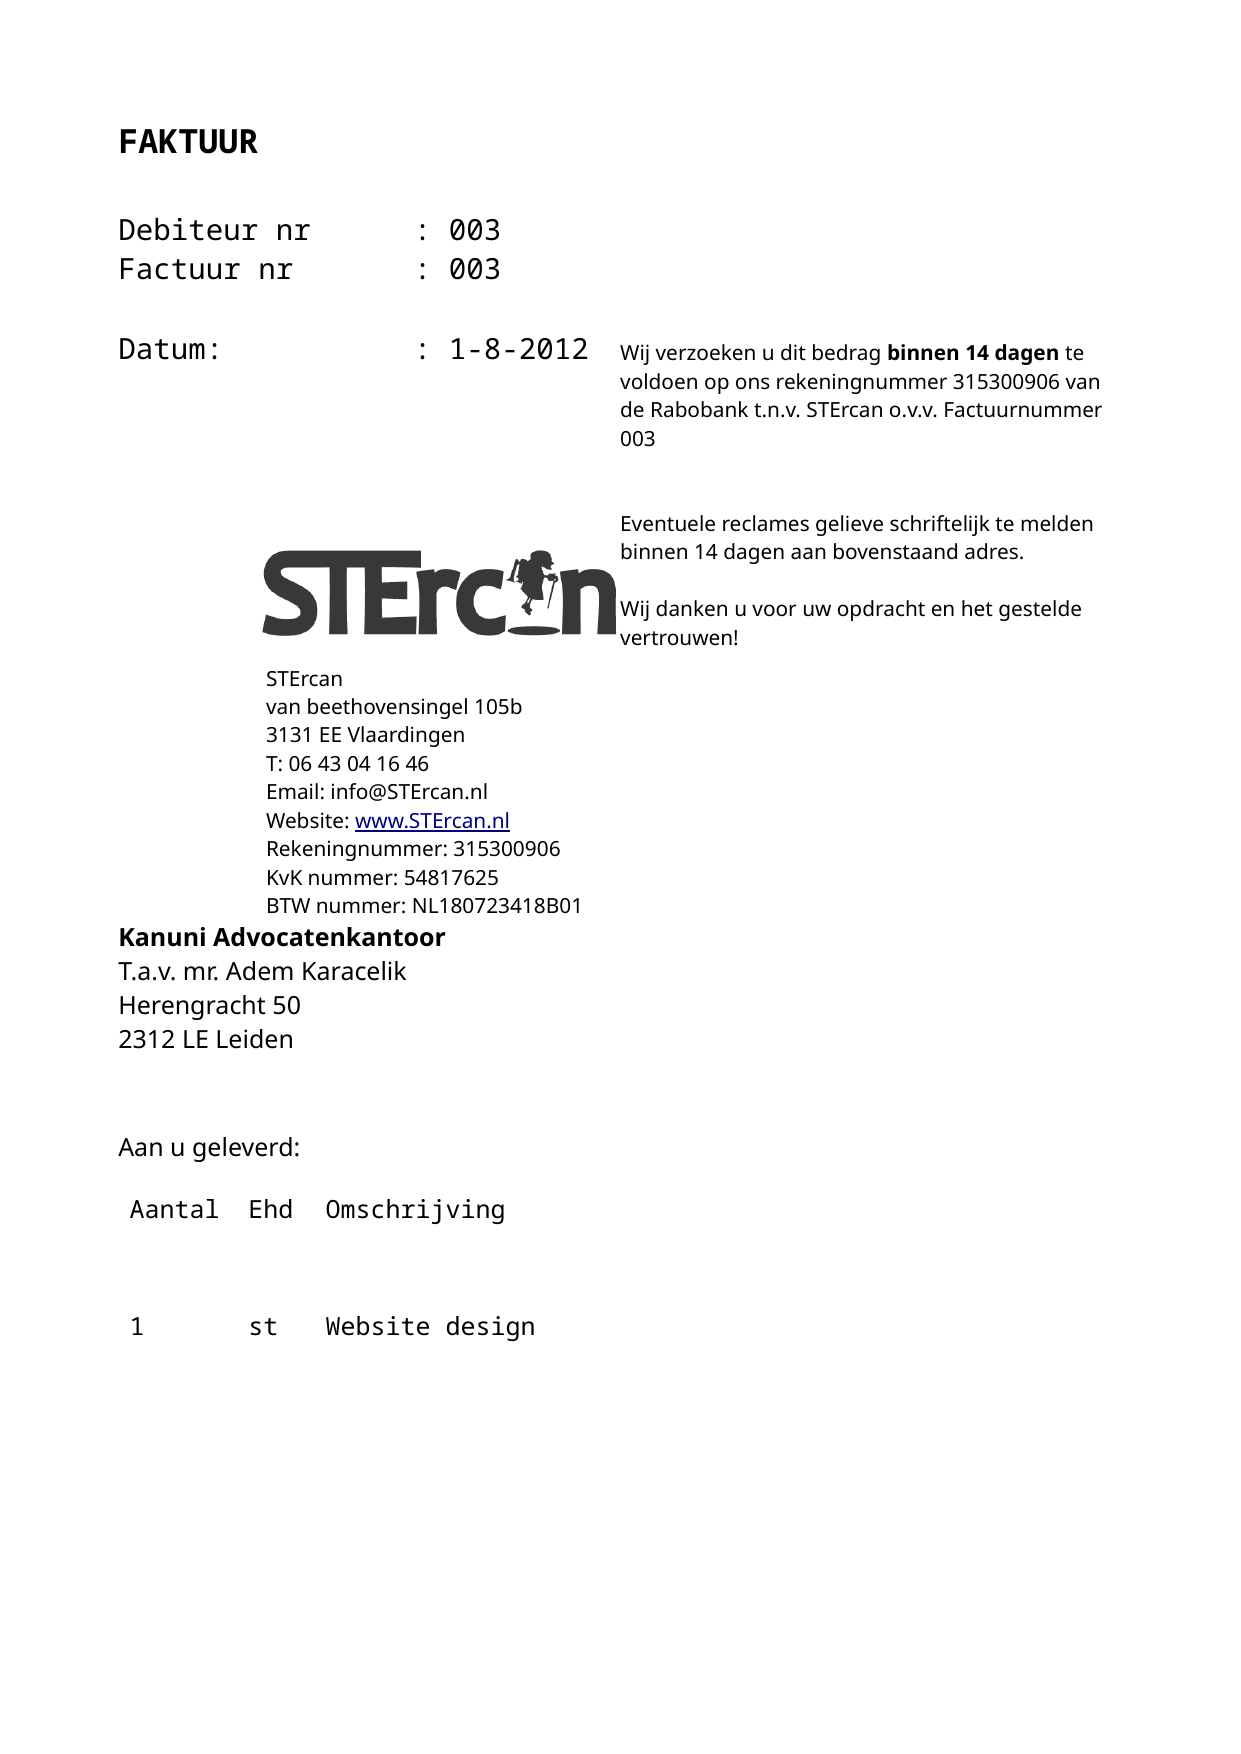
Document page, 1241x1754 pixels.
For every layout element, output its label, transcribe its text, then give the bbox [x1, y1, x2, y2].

table_cell [314, 1355, 620, 1401]
table_cell [237, 1262, 314, 1308]
table_cell [118, 1541, 237, 1587]
table_cell [118, 1401, 237, 1448]
table_cell [314, 1541, 620, 1587]
table_cell [816, 118, 1240, 165]
table_cell [118, 1355, 237, 1401]
table_cell [237, 1541, 314, 1587]
table_cell [118, 1262, 237, 1308]
text Aan u geleverd: [118, 1130, 620, 1164]
table_cell [816, 258, 1240, 304]
table_cell [314, 1588, 620, 1634]
text Kanuni Advocatenkantoor [118, 920, 620, 954]
table_cell [118, 1588, 237, 1634]
table_cell Website design [314, 1308, 620, 1355]
table_cell st [237, 1308, 314, 1355]
table_cell [739, 118, 816, 165]
table_cell [118, 1494, 237, 1541]
text Wij verzoeken u dit bedrag binnen 14 dagen te voldoen op ons rekeningnummer 315300906 van de Rabobank t.n.v. STErcan o.v.v. Factuurnummer 003 [620, 338, 1122, 452]
text Wij danken u voor uw opdracht en het gestelde vertrouwen! [669, 594, 1122, 651]
table_cell [620, 165, 739, 211]
text KvK nummer: 54817625 [266, 863, 620, 891]
table_cell [620, 118, 739, 165]
text Email: info@STErcan.nl [266, 777, 620, 806]
table_cell [314, 1401, 620, 1448]
text BTW nummer: NL180723418B01 [266, 891, 620, 920]
table_cell [237, 1588, 314, 1634]
table_cell [620, 258, 739, 304]
text Eventuele reclames gelieve schriftelijk te melden binnen 14 dagen aan bovenstaand adres. [669, 509, 1122, 566]
table_cell [237, 1494, 314, 1541]
table_cell [739, 211, 816, 258]
text Datum: : 1-8-2012 [118, 328, 620, 368]
table_cell [314, 1494, 620, 1541]
table_header Ehd [237, 1192, 314, 1262]
table_cell [620, 211, 739, 258]
text T.a.v. mr. Adem Karacelik [118, 954, 620, 988]
table_cell [237, 1448, 314, 1494]
table_cell [118, 1448, 237, 1494]
text Factuur nr : 003 [118, 249, 620, 288]
text T: 06 43 04 16 46 [266, 749, 620, 777]
table_cell [739, 165, 816, 211]
table_cell [816, 165, 1240, 211]
text Debiteur nr : 003 [118, 209, 620, 249]
text STErcan [266, 677, 620, 692]
text 2312 LE Leiden [118, 1022, 620, 1056]
table_cell 1 [118, 1308, 237, 1355]
text FAKTUUR [118, 118, 620, 163]
text Website: www.STErcan.nl [266, 806, 620, 834]
table_cell [237, 1355, 314, 1401]
text Herengracht 50 [118, 988, 620, 1022]
table_cell [314, 1262, 620, 1308]
text van beethovensingel 105b 3131 EE Vlaardingen [266, 692, 620, 749]
text Rekeningnummer: 315300906 [266, 834, 620, 863]
table_cell [314, 1448, 620, 1494]
table_cell [237, 1401, 314, 1448]
table_cell [816, 211, 1240, 258]
table_cell [739, 258, 816, 304]
table_header Aantal [118, 1192, 237, 1262]
table_header Omschrijving [314, 1192, 620, 1262]
